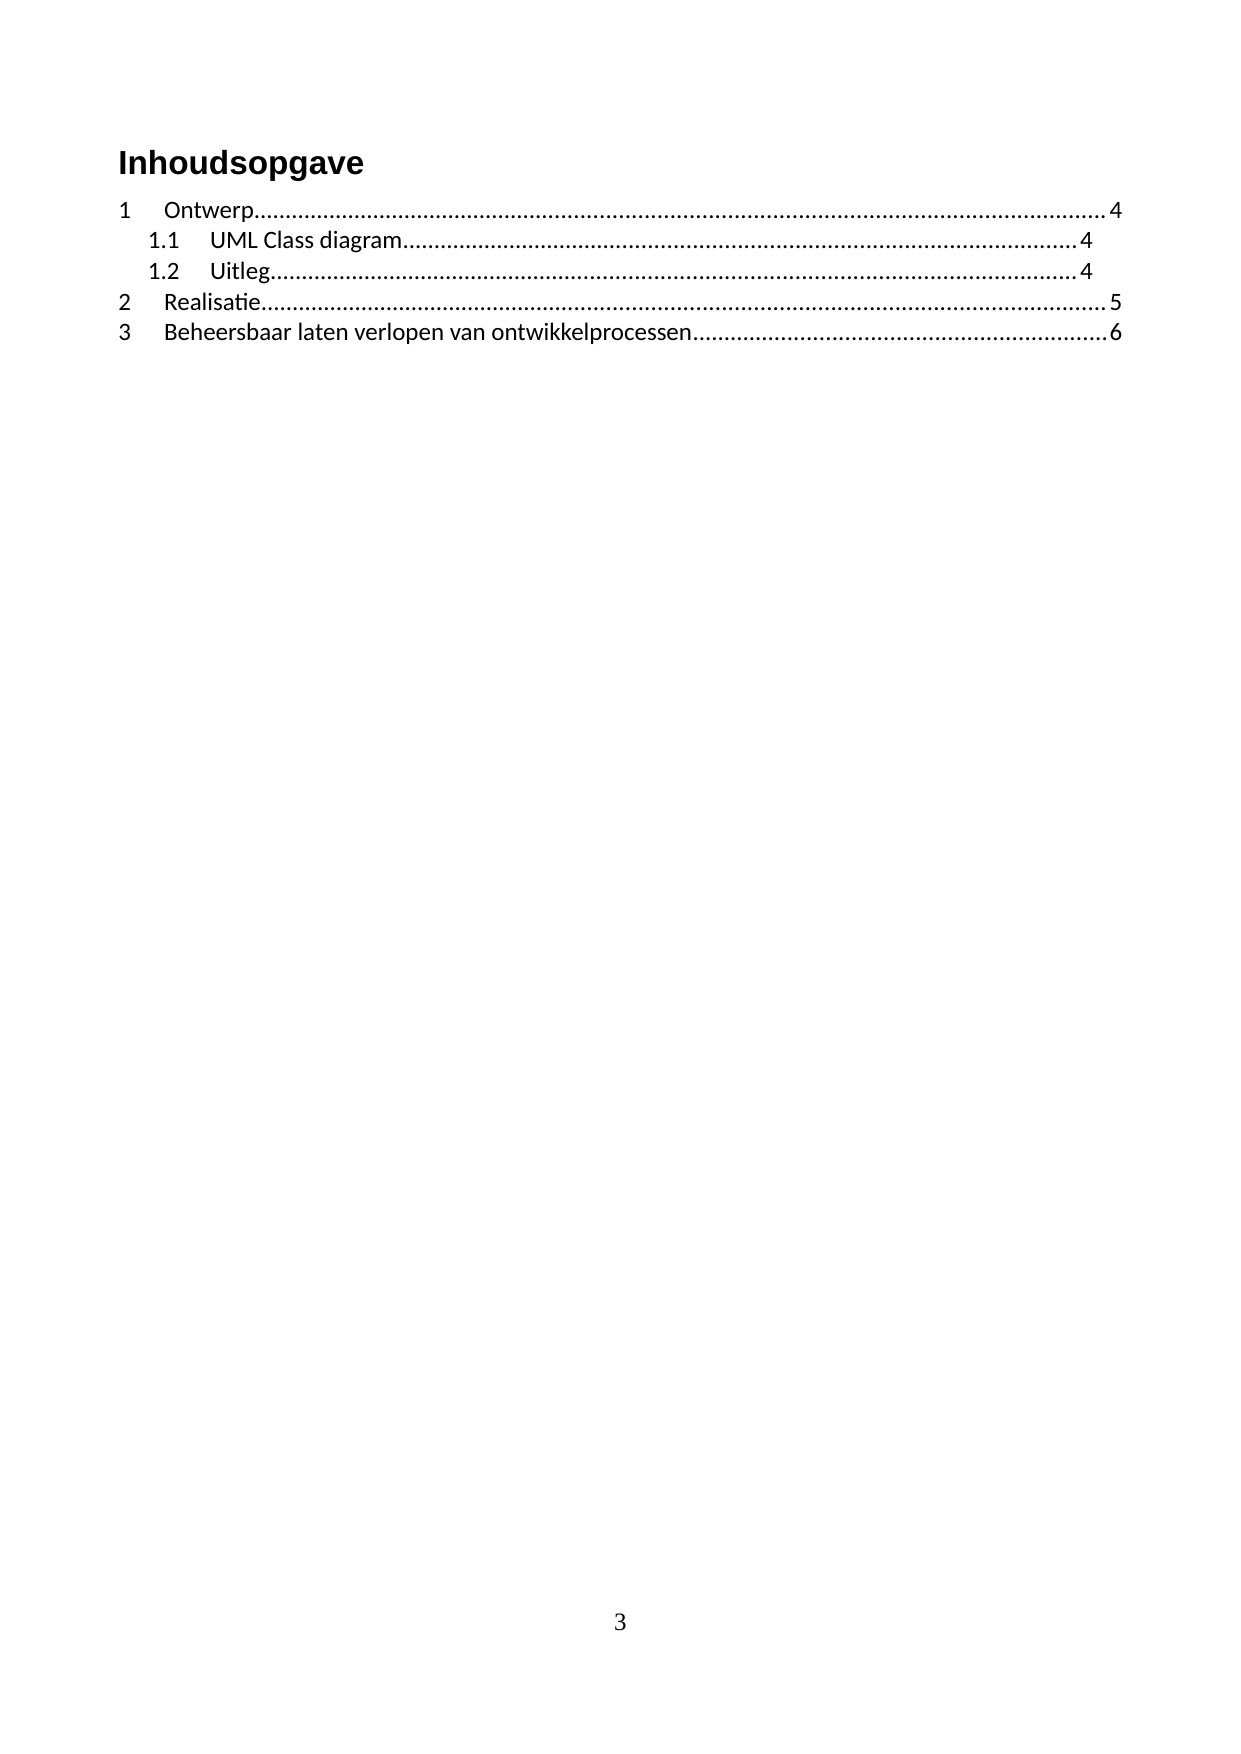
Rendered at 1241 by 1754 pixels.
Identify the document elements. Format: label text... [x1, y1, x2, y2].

subtitle Inhoudsopgave [118, 143, 1122, 182]
text 1.1 UML Class diagram 4 [148, 224, 1122, 255]
text 2 Realisatie 5 [118, 286, 1122, 316]
text 1.2 Uitleg 4 [148, 255, 1122, 286]
text 3 Beheersbaar laten verlopen van ontwikkelprocessen 6 [118, 316, 1122, 347]
text 1 Ontwerp 4 [118, 194, 1122, 224]
